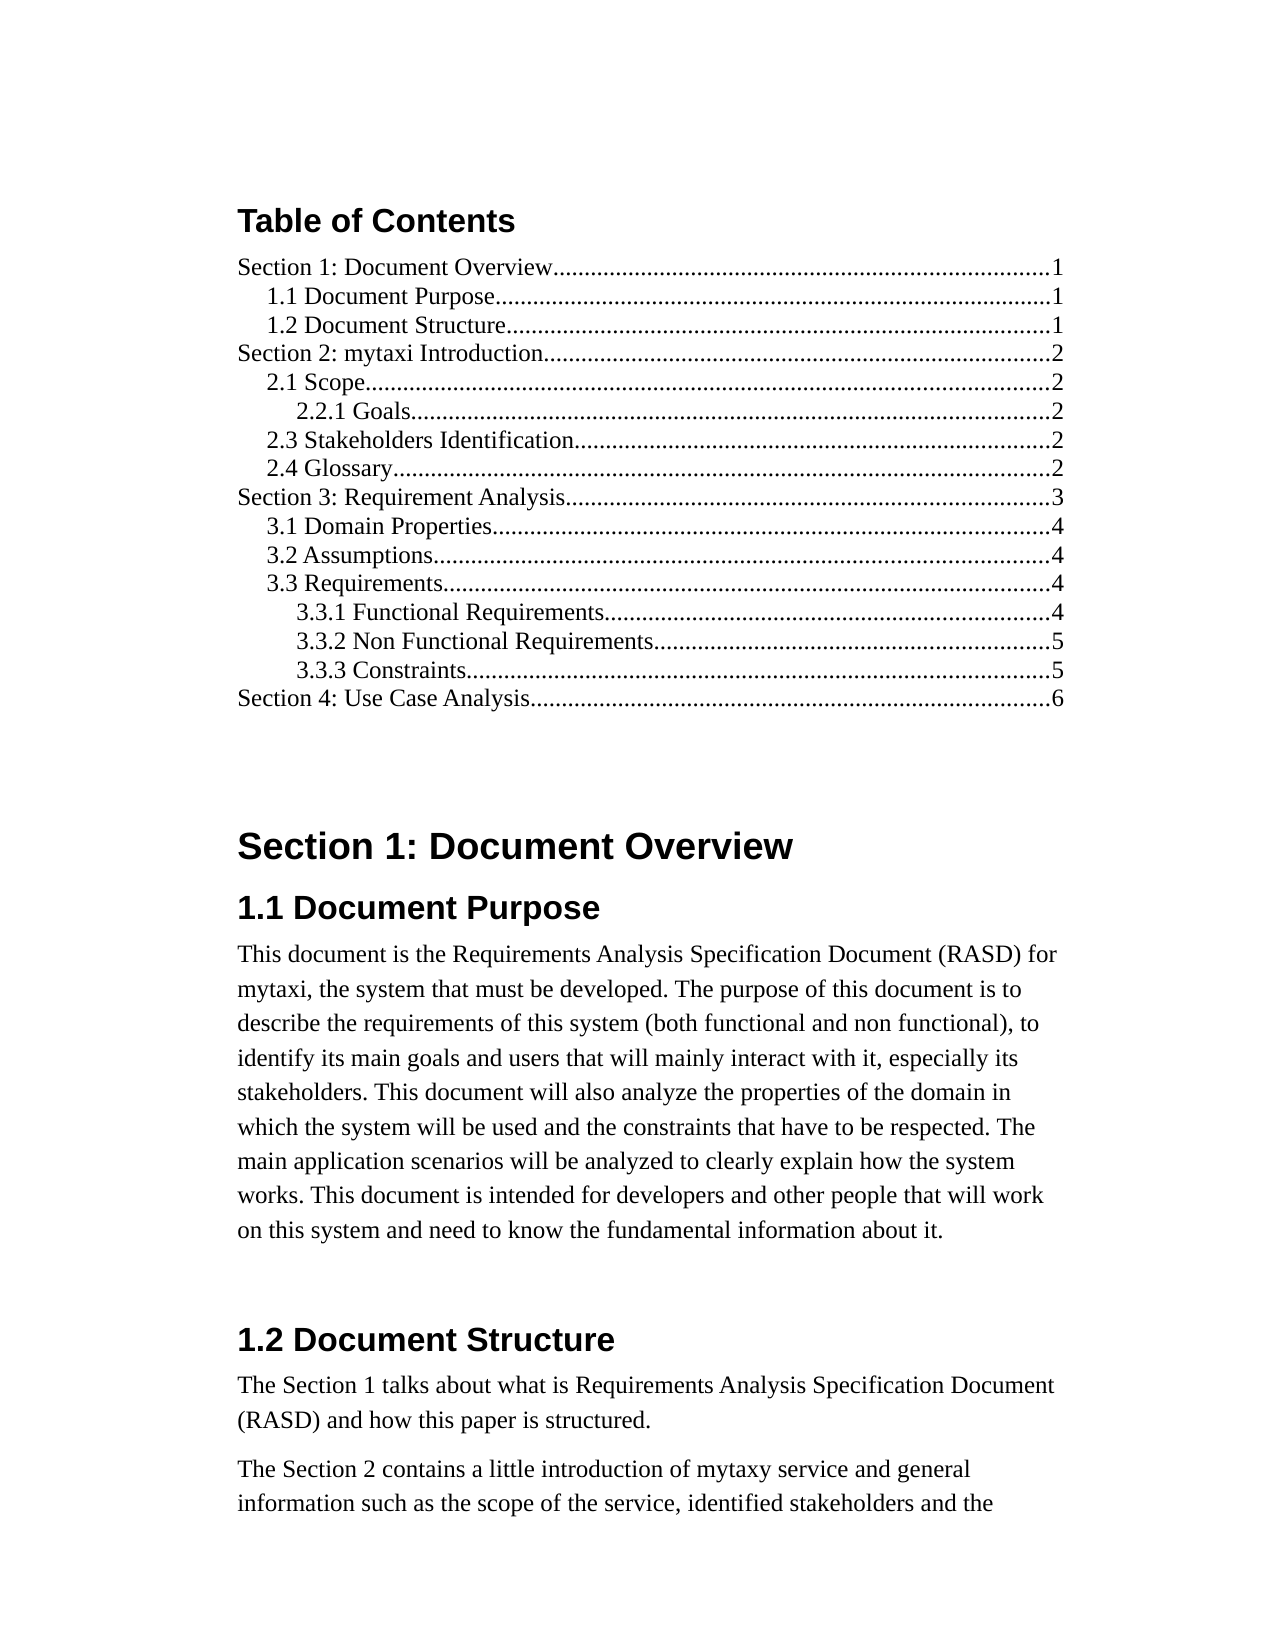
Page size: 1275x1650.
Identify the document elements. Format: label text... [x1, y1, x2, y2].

text 3.3.1 Functional Requirements 4 [296, 597, 1064, 626]
text The Section 1 talks about what is Requirements Analysis Specification Document (RASD) and how this paper is structured. [237, 1371, 1064, 1434]
subtitle Table of Contents [237, 201, 1064, 240]
text 1.2 Document Structure 1 [266, 310, 1064, 338]
text 3.1 Domain Properties 4 [266, 511, 1064, 540]
text Section 4: Use Case Analysis 6 [237, 683, 1064, 712]
subtitle 1.2 Document Structure [237, 1319, 1064, 1358]
text Section 2: mytaxi Introduction 2 [237, 338, 1064, 367]
text 3.2 Assumptions 4 [266, 540, 1064, 568]
subtitle 1.1 Document Purpose [237, 888, 1064, 927]
text Section 1: Document Overview 1 [237, 252, 1064, 281]
text 2.1 Scope 2 [266, 367, 1064, 396]
text 1.1 Document Purpose 1 [266, 281, 1064, 310]
text 3.3.3 Constraints 5 [296, 655, 1064, 683]
text The Section 2 contains a little introduction of mytaxy service and general information such as the scope of the service, identified stakeholders and the [237, 1454, 1064, 1517]
text 2.2.1 Goals 2 [296, 396, 1064, 425]
text 2.4 Glossary 2 [266, 453, 1064, 482]
text 3.3.2 Non Functional Requirements 5 [296, 626, 1064, 655]
text Section 3: Requirement Analysis 3 [237, 482, 1064, 511]
text 2.3 Stakeholders Identification 2 [266, 425, 1064, 453]
text This document is the Requirements Analysis Specification Document (RASD) for mytaxi, the system that must be developed. The purpose of this document is to describe the requirements of this system (both functional and non functional), to identify its main goals and users that will mainly interact with it, especially its stakeholders. This document will also analyze the properties of the domain in which the system will be used and the constraints that have to be respected. The main application scenarios will be analyzed to clearly explain how the system works. This document is intended for developers and other people that will work on this system and need to know the fundamental information about it. [237, 939, 1064, 1244]
subtitle Section 1: Document Overview [237, 823, 1064, 867]
text 3.3 Requirements 4 [266, 568, 1064, 597]
